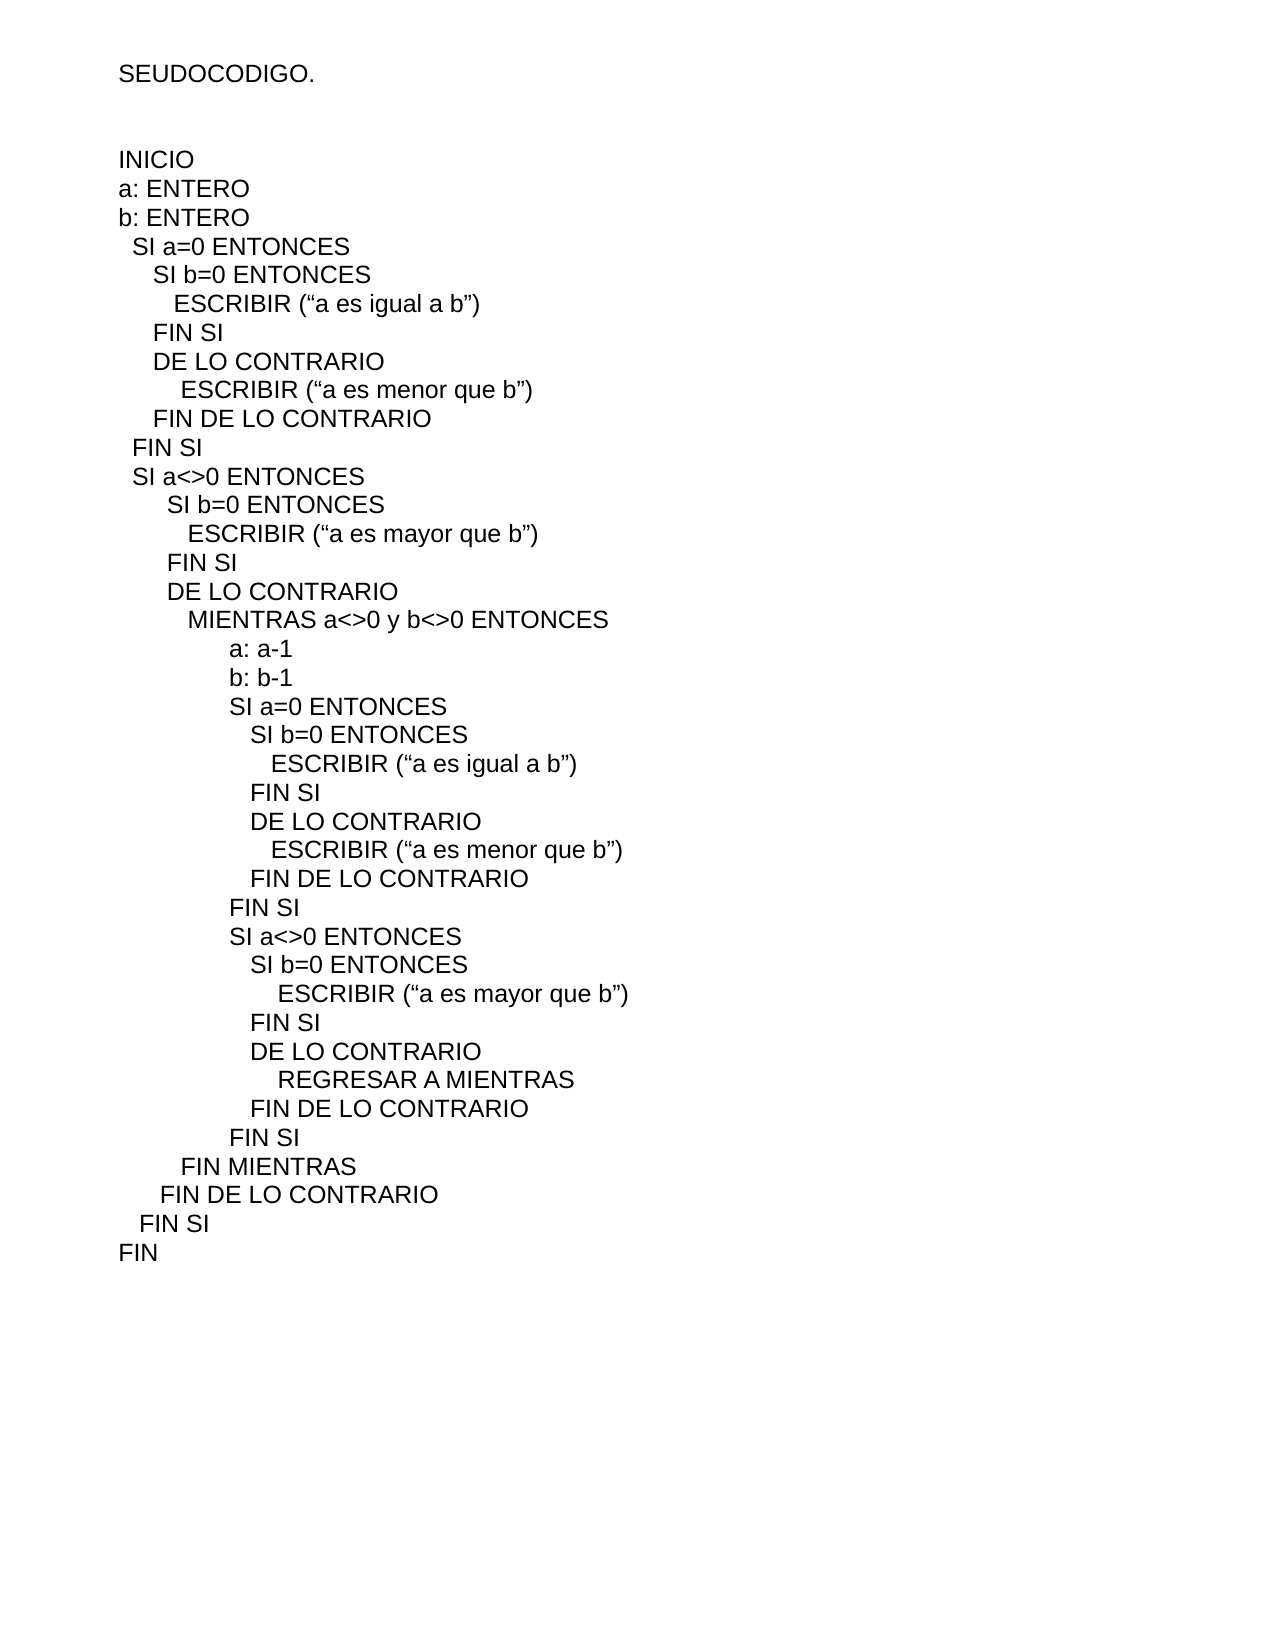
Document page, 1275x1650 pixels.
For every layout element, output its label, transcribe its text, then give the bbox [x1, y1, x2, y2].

text SI a=0 ENTONCES [118, 232, 1205, 260]
text FIN DE LO CONTRARIO [118, 1180, 1205, 1209]
text SI b=0 ENTONCES [118, 720, 1205, 749]
text ESCRIBIR (“a es mayor que b”) [118, 979, 1205, 1008]
text SI b=0 ENTONCES [118, 950, 1205, 979]
text FIN [118, 1238, 1205, 1267]
text FIN SI [118, 893, 1205, 922]
text a: a-1 [118, 634, 1205, 663]
text FIN DE LO CONTRARIO [118, 404, 1205, 433]
text FIN MIENTRAS [118, 1152, 1205, 1180]
text ESCRIBIR (“a es igual a b”) [118, 289, 1205, 318]
text FIN SI [118, 433, 1205, 462]
text b: ENTERO [118, 203, 1205, 232]
text MIENTRAS a<>0 y b<>0 ENTONCES [118, 605, 1205, 634]
text SEUDOCODIGO. [118, 59, 1205, 88]
text DE LO CONTRARIO [118, 1037, 1205, 1065]
text ESCRIBIR (“a es igual a b”) [118, 749, 1205, 778]
text FIN DE LO CONTRARIO [118, 864, 1205, 893]
text ESCRIBIR (“a es menor que b”) [118, 835, 1205, 864]
text FIN SI [118, 1209, 1205, 1238]
text b: b-1 [118, 663, 1205, 692]
text SI b=0 ENTONCES [118, 260, 1205, 289]
text ESCRIBIR (“a es menor que b”) [118, 375, 1205, 404]
text SI a=0 ENTONCES [118, 692, 1205, 720]
text FIN SI [118, 548, 1205, 577]
text SI a<>0 ENTONCES [118, 922, 1205, 950]
text DE LO CONTRARIO [118, 347, 1205, 375]
text FIN SI [118, 778, 1205, 807]
text FIN SI [118, 1008, 1205, 1037]
text SI b=0 ENTONCES [118, 490, 1205, 519]
text FIN SI [118, 318, 1205, 347]
text a: ENTERO [118, 174, 1205, 203]
text FIN SI [118, 1123, 1205, 1152]
text DE LO CONTRARIO [118, 577, 1205, 605]
text FIN DE LO CONTRARIO [118, 1094, 1205, 1123]
text DE LO CONTRARIO [118, 807, 1205, 835]
text REGRESAR A MIENTRAS [118, 1065, 1205, 1094]
text SI a<>0 ENTONCES [118, 462, 1205, 490]
text INICIO [118, 145, 1205, 174]
text ESCRIBIR (“a es mayor que b”) [118, 519, 1205, 548]
